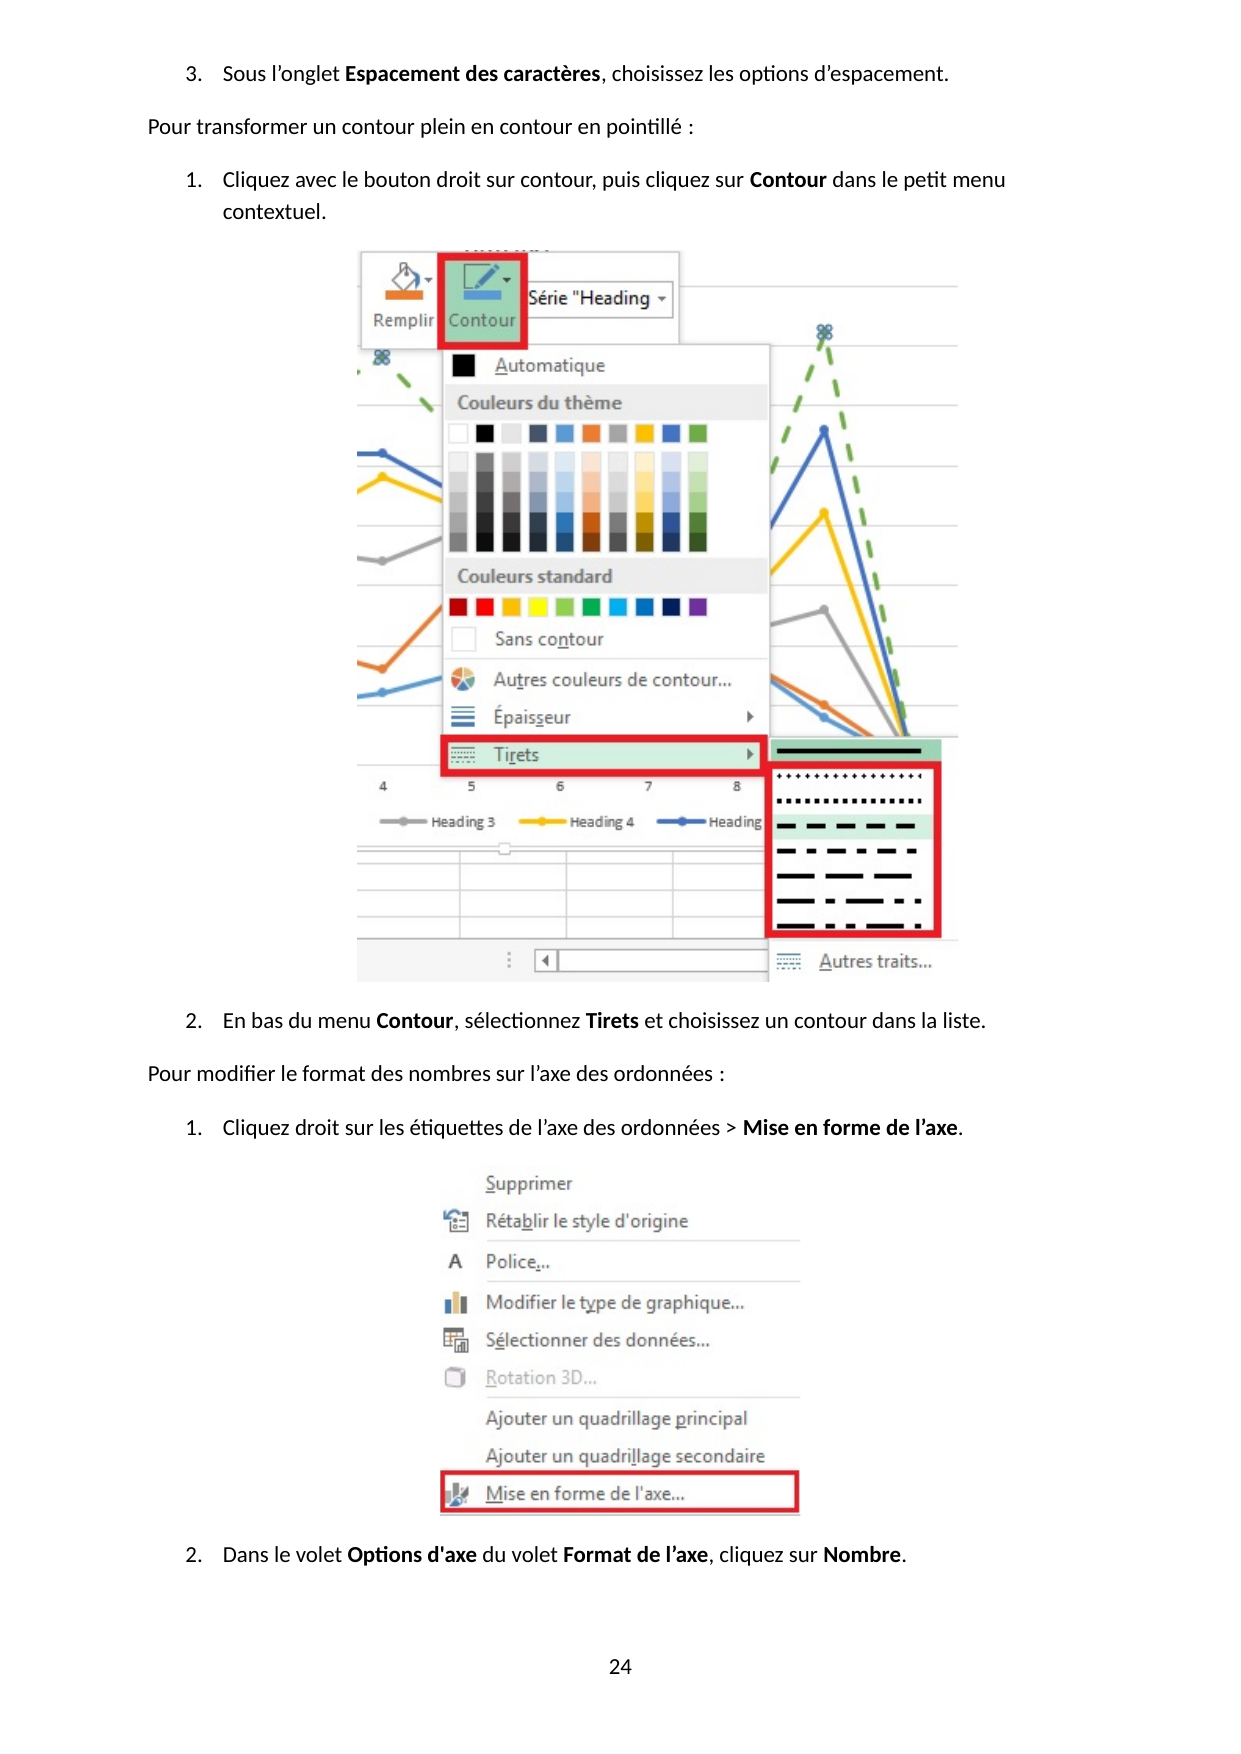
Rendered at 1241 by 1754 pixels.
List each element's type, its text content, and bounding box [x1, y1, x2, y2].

text Pour transformer un contour plein en contour en pointillé : [148, 112, 1093, 140]
picture [439, 1165, 801, 1516]
list En bas du menu Contour, sélectionnez Tirets et choisissez un contour dans la liste. [185, 1007, 1093, 1034]
list Cliquez avec le bouton droit sur contour, puis cliquez sur Contour dans le petit menu contextuel. [185, 165, 1093, 225]
list Sous l’onglet Espacement des caractères, choisissez les options d’espacement. [185, 59, 1093, 87]
picture [357, 250, 959, 982]
list Cliquez droit sur les étiquettes de l’axe des ordonnées > Mise en forme de l’axe. [185, 1113, 1093, 1141]
text Pour modifier le format des nombres sur l’axe des ordonnées : [148, 1059, 1093, 1088]
list Dans le volet Options d'axe du volet Format de l’axe, cliquez sur Nombre. [185, 1541, 1093, 1569]
